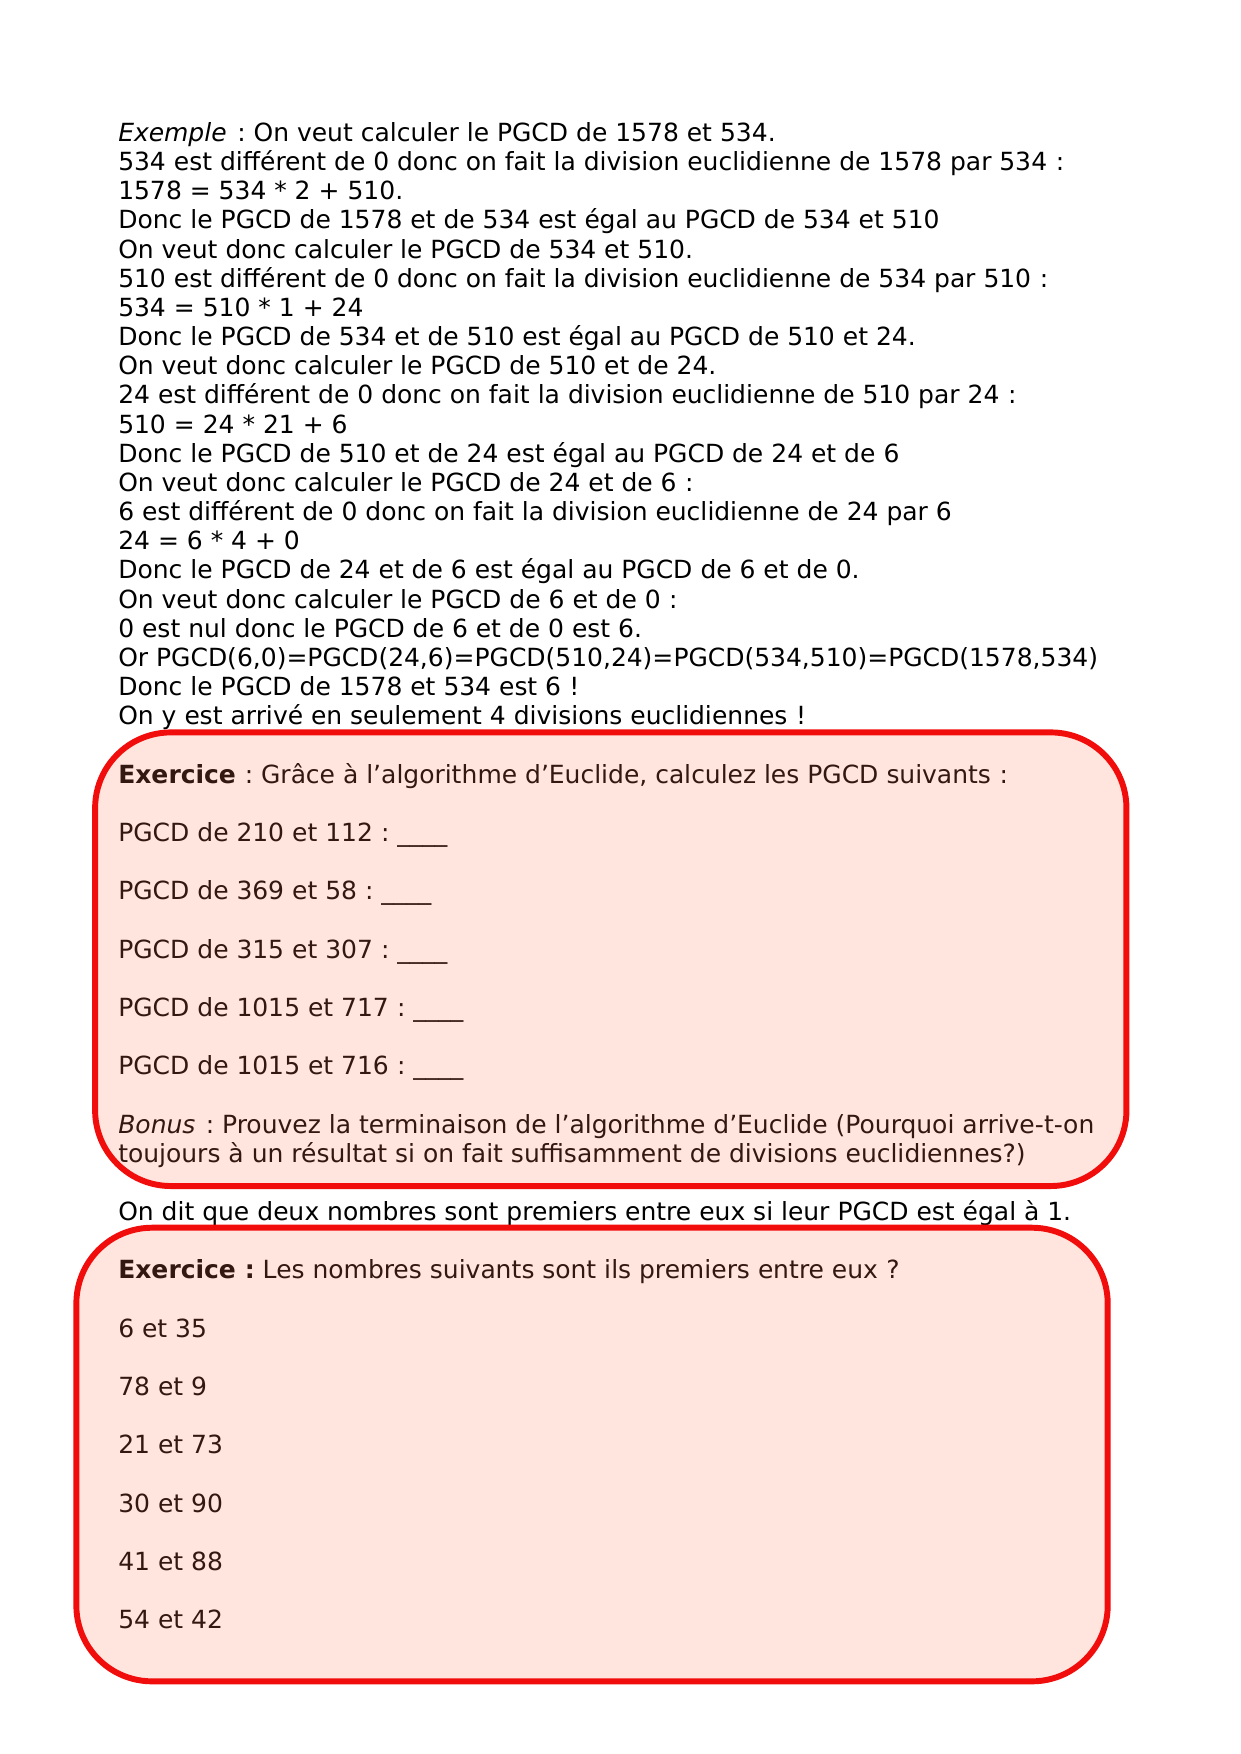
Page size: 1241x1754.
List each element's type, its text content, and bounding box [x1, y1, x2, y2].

text On veut donc calculer le PGCD de 6 et de 0 : [118, 585, 1122, 614]
text 30 et 90 [1111, 1489, 1122, 1518]
text 1578 = 534 * 2 + 510. [118, 176, 1122, 206]
text 534 = 510 * 1 + 24 [118, 293, 1122, 322]
text 41 et 88 [1111, 1547, 1122, 1576]
text 24 = 6 * 4 + 0 [118, 526, 1122, 556]
text On dit que deux nombres sont premiers entre eux si leur PGCD est égal à 1. [118, 1256, 1102, 1285]
text 78 et 9 [1111, 1372, 1122, 1401]
text Donc le PGCD de 510 et de 24 est égal au PGCD de 24 et de 6 [118, 439, 1122, 468]
text 510 = 24 * 21 + 6 [118, 410, 1122, 439]
text On veut donc calculer le PGCD de 534 et 510. [118, 235, 1122, 264]
text PGCD de 1015 et 717 : ____ [118, 993, 1122, 1022]
text 6 et 35 [118, 1372, 1104, 1401]
text PGCD de 210 et 112 : ____ [118, 818, 1122, 847]
text On veut donc calculer le PGCD de 24 et de 6 : [118, 468, 1122, 497]
text On veut donc calculer le PGCD de 510 et de 24. [118, 351, 1122, 381]
text Donc le PGCD de 24 et de 6 est égal au PGCD de 6 et de 0. [118, 556, 1122, 585]
text Donc le PGCD de 1578 et 534 est 6 ! [118, 672, 1122, 701]
text Exemple : On veut calculer le PGCD de 1578 et 534. [118, 118, 1122, 147]
text PGCD de 1015 et 717 : ____ [118, 1051, 1122, 1081]
text 21 et 73 [1111, 1431, 1122, 1460]
text 6 est différent de 0 donc on fait la division euclidienne de 24 par 6 [118, 497, 1122, 526]
text PGCD de 369 et 58 : ____ [118, 876, 1122, 906]
text On y est arrivé en seulement 4 divisions euclidiennes ! [118, 701, 1122, 731]
text 6 et 35 [1111, 1314, 1122, 1343]
text PGCD de 1015 et 716 : ____ [118, 1110, 1122, 1168]
text Exercice : Les nombres suivants sont ils premiers entre eux ? [118, 1314, 1104, 1343]
text Donc le PGCD de 534 et de 510 est égal au PGCD de 510 et 24. [118, 322, 1122, 351]
text On dit que deux nombres sont premiers entre eux si leur PGCD est égal à 1. [118, 1197, 1122, 1226]
text 534 est différent de 0 donc on fait la division euclidienne de 1578 par 534 : [118, 147, 1122, 176]
text Donc le PGCD de 1578 et de 534 est égal au PGCD de 534 et 510 [118, 206, 1122, 235]
text 24 est différent de 0 donc on fait la division euclidienne de 510 par 24 : [118, 381, 1122, 410]
text PGCD de 315 et 307 : ____ [118, 935, 1122, 964]
text 510 est différent de 0 donc on fait la division euclidienne de 534 par 510 : [118, 264, 1122, 293]
text 54 et 42 [1106, 1606, 1122, 1635]
text Or PGCD(6,0)=PGCD(24,6)=PGCD(510,24)=PGCD(534,510)=PGCD(1578,534) [118, 643, 1122, 672]
text 0 est nul donc le PGCD de 6 et de 0 est 6. [118, 614, 1122, 643]
